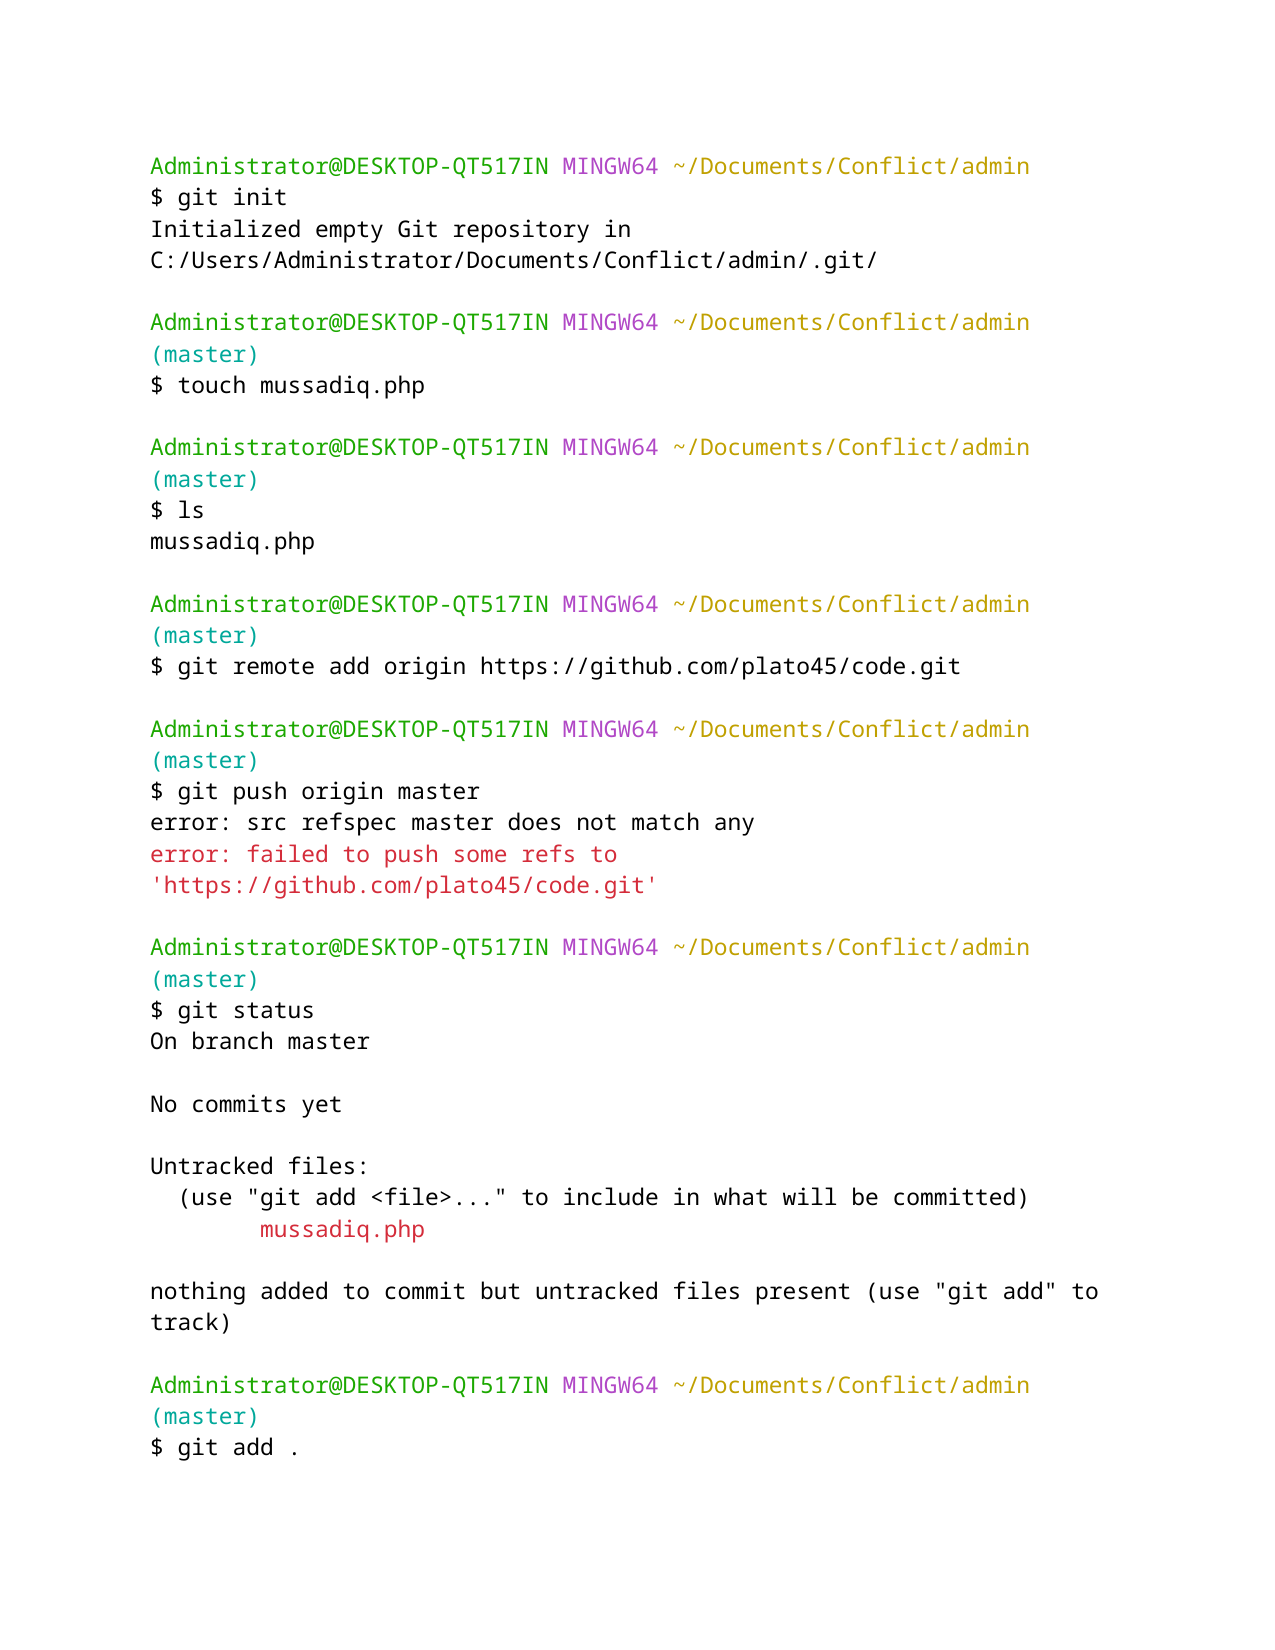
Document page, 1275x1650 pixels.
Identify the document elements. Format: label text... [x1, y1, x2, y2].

text Administrator@DESKTOP-QT517IN MINGW64 ~/Documents/Conflict/admin (master) [150, 931, 1125, 994]
text On branch master [150, 1025, 1125, 1056]
text $ ls [150, 494, 1125, 525]
text Administrator@DESKTOP-QT517IN MINGW64 ~/Documents/Conflict/admin [150, 150, 1125, 181]
text $ git push origin master [150, 775, 1125, 806]
text nothing added to commit but untracked files present (use "git add" to track) [150, 1275, 1125, 1337]
text Administrator@DESKTOP-QT517IN MINGW64 ~/Documents/Conflict/admin (master) [150, 431, 1125, 494]
text Administrator@DESKTOP-QT517IN MINGW64 ~/Documents/Conflict/admin (master) [150, 306, 1125, 369]
text $ touch mussadiq.php [150, 369, 1125, 400]
text mussadiq.php [150, 1212, 1125, 1244]
text Administrator@DESKTOP-QT517IN MINGW64 ~/Documents/Conflict/admin (master) [150, 1369, 1125, 1431]
text (use "git add <file>..." to include in what will be committed) [150, 1181, 1125, 1212]
text $ git init [150, 181, 1125, 212]
text error: src refspec master does not match any [150, 806, 1125, 837]
text Administrator@DESKTOP-QT517IN MINGW64 ~/Documents/Conflict/admin (master) [150, 712, 1125, 775]
text Untracked files: [150, 1150, 1125, 1181]
text error: failed to push some refs to 'https://github.com/plato45/code.git' [150, 837, 1125, 900]
text mussadiq.php [150, 525, 1125, 556]
text $ git remote add origin https://github.com/plato45/code.git [150, 650, 1125, 681]
text No commits yet [150, 1087, 1125, 1119]
text $ git add . [150, 1431, 1125, 1462]
text Administrator@DESKTOP-QT517IN MINGW64 ~/Documents/Conflict/admin (master) [150, 587, 1125, 650]
text $ git status [150, 994, 1125, 1025]
text Initialized empty Git repository in C:/Users/Administrator/Documents/Conflict/admin/.git/ [150, 212, 1125, 275]
